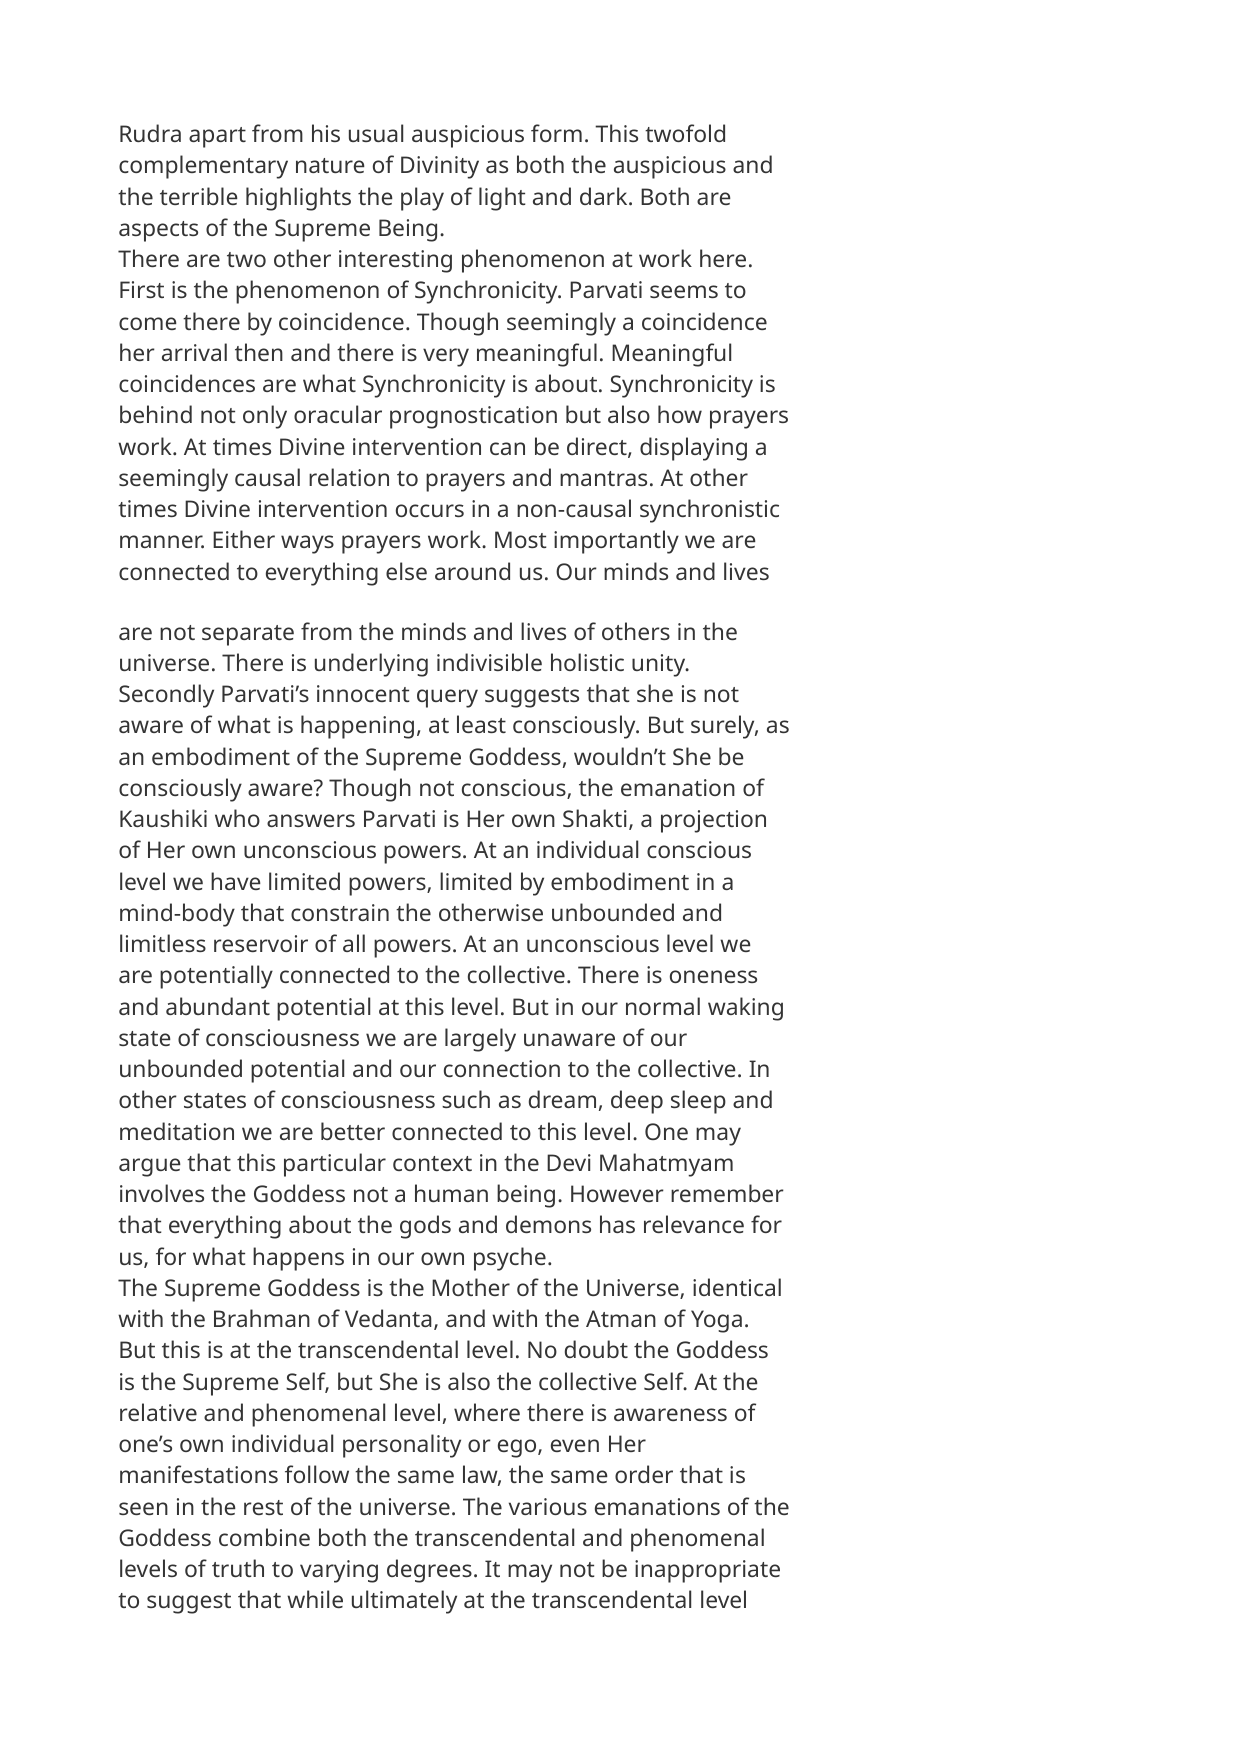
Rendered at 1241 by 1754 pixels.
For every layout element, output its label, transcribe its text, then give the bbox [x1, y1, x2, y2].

text Kaushiki who answers Parvati is Her own Shakti, a projection [118, 803, 1122, 834]
text manner. Either ways prayers work. Most importantly we are [118, 524, 1122, 556]
text Goddess combine both the transcendental and phenomenal [118, 1522, 1122, 1553]
text one’s own individual personality or ego, even Her [118, 1428, 1122, 1459]
text with the Brahman of Vedanta, and with the Atman of Yoga. [118, 1303, 1122, 1334]
text aspects of the Supreme Being. [118, 212, 1122, 243]
text times Divine intervention occurs in a non-causal synchronistic [118, 493, 1122, 524]
text of Her own unconscious powers. At an individual conscious [118, 834, 1122, 866]
text an embodiment of the Supreme Goddess, wouldn’t She be [118, 741, 1122, 772]
text seemingly causal relation to prayers and mantras. At other [118, 462, 1122, 493]
text universe. There is underlying indivisible holistic unity. [118, 647, 1122, 678]
text level we have limited powers, limited by embodiment in a [118, 866, 1122, 897]
text mind-body that constrain the otherwise unbounded and [118, 897, 1122, 928]
text argue that this particular context in the Devi Mahatmyam [118, 1147, 1122, 1178]
text coincidences are what Synchronicity is about. Synchronicity is [118, 368, 1122, 399]
text state of consciousness we are largely unaware of our [118, 1022, 1122, 1053]
text seen in the rest of the universe. The various emanations of the [118, 1491, 1122, 1522]
text But this is at the transcendental level. No doubt the Goddess [118, 1334, 1122, 1366]
text limitless reservoir of all powers. At an unconscious level we [118, 928, 1122, 959]
text Secondly Parvati’s innocent query suggests that she is not [118, 678, 1122, 709]
text are not separate from the minds and lives of others in the [118, 616, 1122, 647]
text First is the phenomenon of Synchronicity. Parvati seems to [118, 274, 1122, 306]
text the terrible highlights the play of light and dark. Both are [118, 181, 1122, 212]
text The Supreme Goddess is the Mother of the Universe, identical [118, 1272, 1122, 1303]
text us, for what happens in our own psyche. [118, 1241, 1122, 1272]
text involves the Goddess not a human being. However remember [118, 1178, 1122, 1209]
text that everything about the gods and demons has relevance for [118, 1209, 1122, 1241]
text behind not only oracular prognostication but also how prayers [118, 399, 1122, 431]
text come there by coincidence. Though seemingly a coincidence [118, 306, 1122, 337]
text levels of truth to varying degrees. It may not be inappropriate [118, 1553, 1122, 1584]
text aware of what is happening, at least consciously. But surely, as [118, 709, 1122, 741]
text consciously aware? Though not conscious, the emanation of [118, 772, 1122, 803]
text to suggest that while ultimately at the transcendental level [118, 1584, 1122, 1616]
text manifestations follow the same law, the same order that is [118, 1459, 1122, 1491]
text relative and phenomenal level, where there is awareness of [118, 1397, 1122, 1428]
text and abundant potential at this level. But in our normal waking [118, 991, 1122, 1022]
text is the Supreme Self, but She is also the collective Self. At the [118, 1366, 1122, 1397]
text complementary nature of Divinity as both the auspicious and [118, 149, 1122, 181]
text meditation we are better connected to this level. One may [118, 1116, 1122, 1147]
text her arrival then and there is very meaningful. Meaningful [118, 337, 1122, 368]
text unbounded potential and our connection to the collective. In [118, 1053, 1122, 1084]
text connected to everything else around us. Our minds and lives [118, 556, 1122, 587]
text There are two other interesting phenomenon at work here. [118, 243, 1122, 274]
text other states of consciousness such as dream, deep sleep and [118, 1084, 1122, 1116]
text are potentially connected to the collective. There is oneness [118, 959, 1122, 991]
text work. At times Divine intervention can be direct, displaying a [118, 431, 1122, 462]
text Rudra apart from his usual auspicious form. This twofold [118, 118, 1122, 149]
